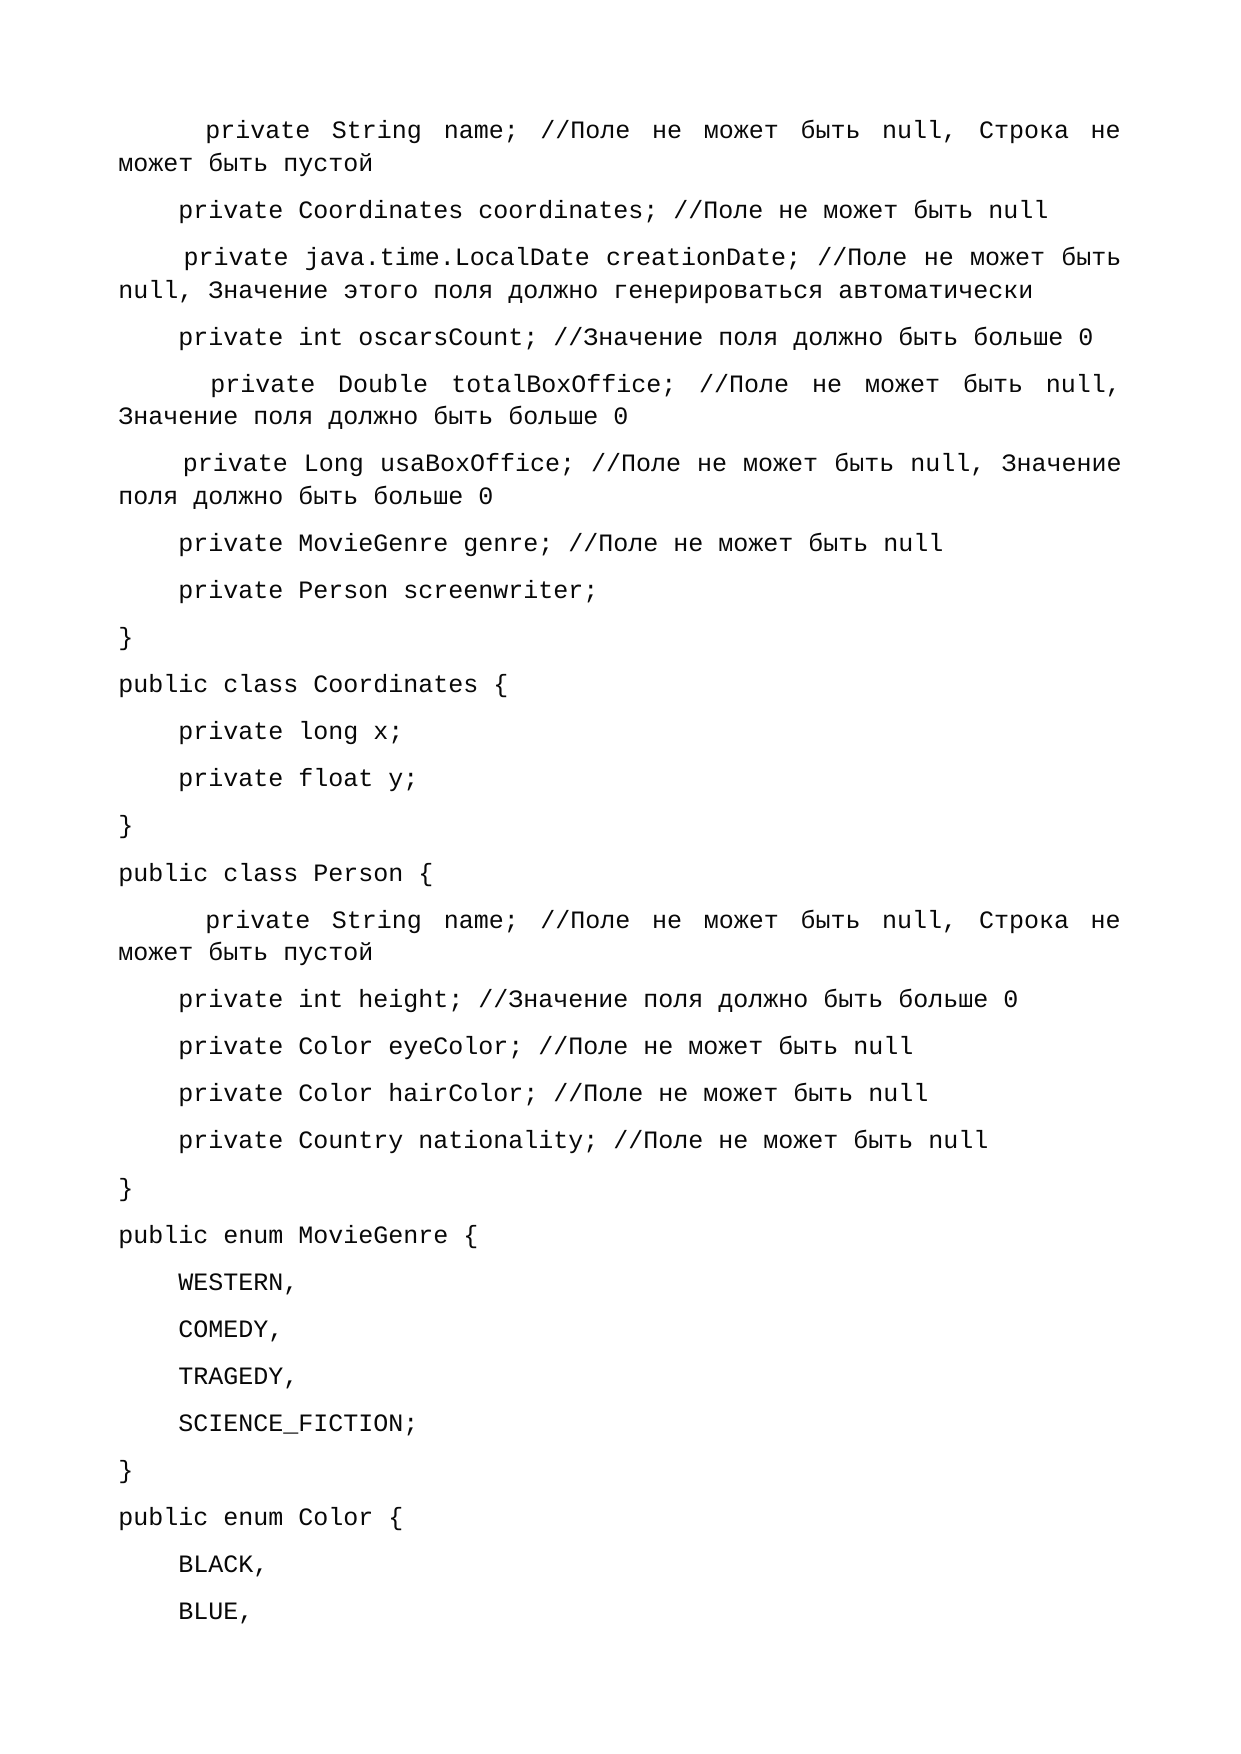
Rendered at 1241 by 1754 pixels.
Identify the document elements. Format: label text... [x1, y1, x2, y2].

text private String name; //Поле не может быть null, Строка не может быть пустой [118, 907, 1122, 968]
text private Double totalBoxOffice; //Поле не может быть null, Значение поля должно быть больше 0 [118, 371, 1122, 432]
text BLUE, [118, 1599, 1122, 1627]
text private Country nationality; //Поле не может быть null [118, 1128, 1122, 1156]
text } [118, 813, 1122, 841]
text public enum Color { [118, 1505, 1122, 1533]
text WESTERN, [118, 1269, 1122, 1298]
text private String name; //Поле не может быть null, Строка не может быть пустой [118, 118, 1122, 179]
text private Long usaBoxOffice; //Поле не может быть null, Значение поля должно быть больше 0 [118, 451, 1122, 512]
text private float y; [118, 766, 1122, 794]
text private MovieGenre genre; //Поле не может быть null [118, 531, 1122, 559]
text private Coordinates coordinates; //Поле не может быть null [118, 198, 1122, 226]
text private int height; //Значение поля должно быть больше 0 [118, 987, 1122, 1015]
text public class Coordinates { [118, 672, 1122, 700]
text private Person screenwriter; [118, 578, 1122, 606]
text } [118, 625, 1122, 653]
text TRAGEDY, [118, 1363, 1122, 1392]
text COMEDY, [118, 1316, 1122, 1345]
text } [118, 1175, 1122, 1203]
text private Color hairColor; //Поле не может быть null [118, 1081, 1122, 1109]
text public enum MovieGenre { [118, 1222, 1122, 1251]
text private int oscarsCount; //Значение поля должно быть больше 0 [118, 324, 1122, 353]
text BLACK, [118, 1552, 1122, 1580]
text SCIENCE_FICTION; [118, 1411, 1122, 1439]
text public class Person { [118, 860, 1122, 888]
text private long x; [118, 719, 1122, 747]
text } [118, 1458, 1122, 1486]
text private java.time.LocalDate creationDate; //Поле не может быть null, Значение этого поля должно генерироваться автоматически [118, 245, 1122, 306]
text private Color eyeColor; //Поле не может быть null [118, 1034, 1122, 1062]
